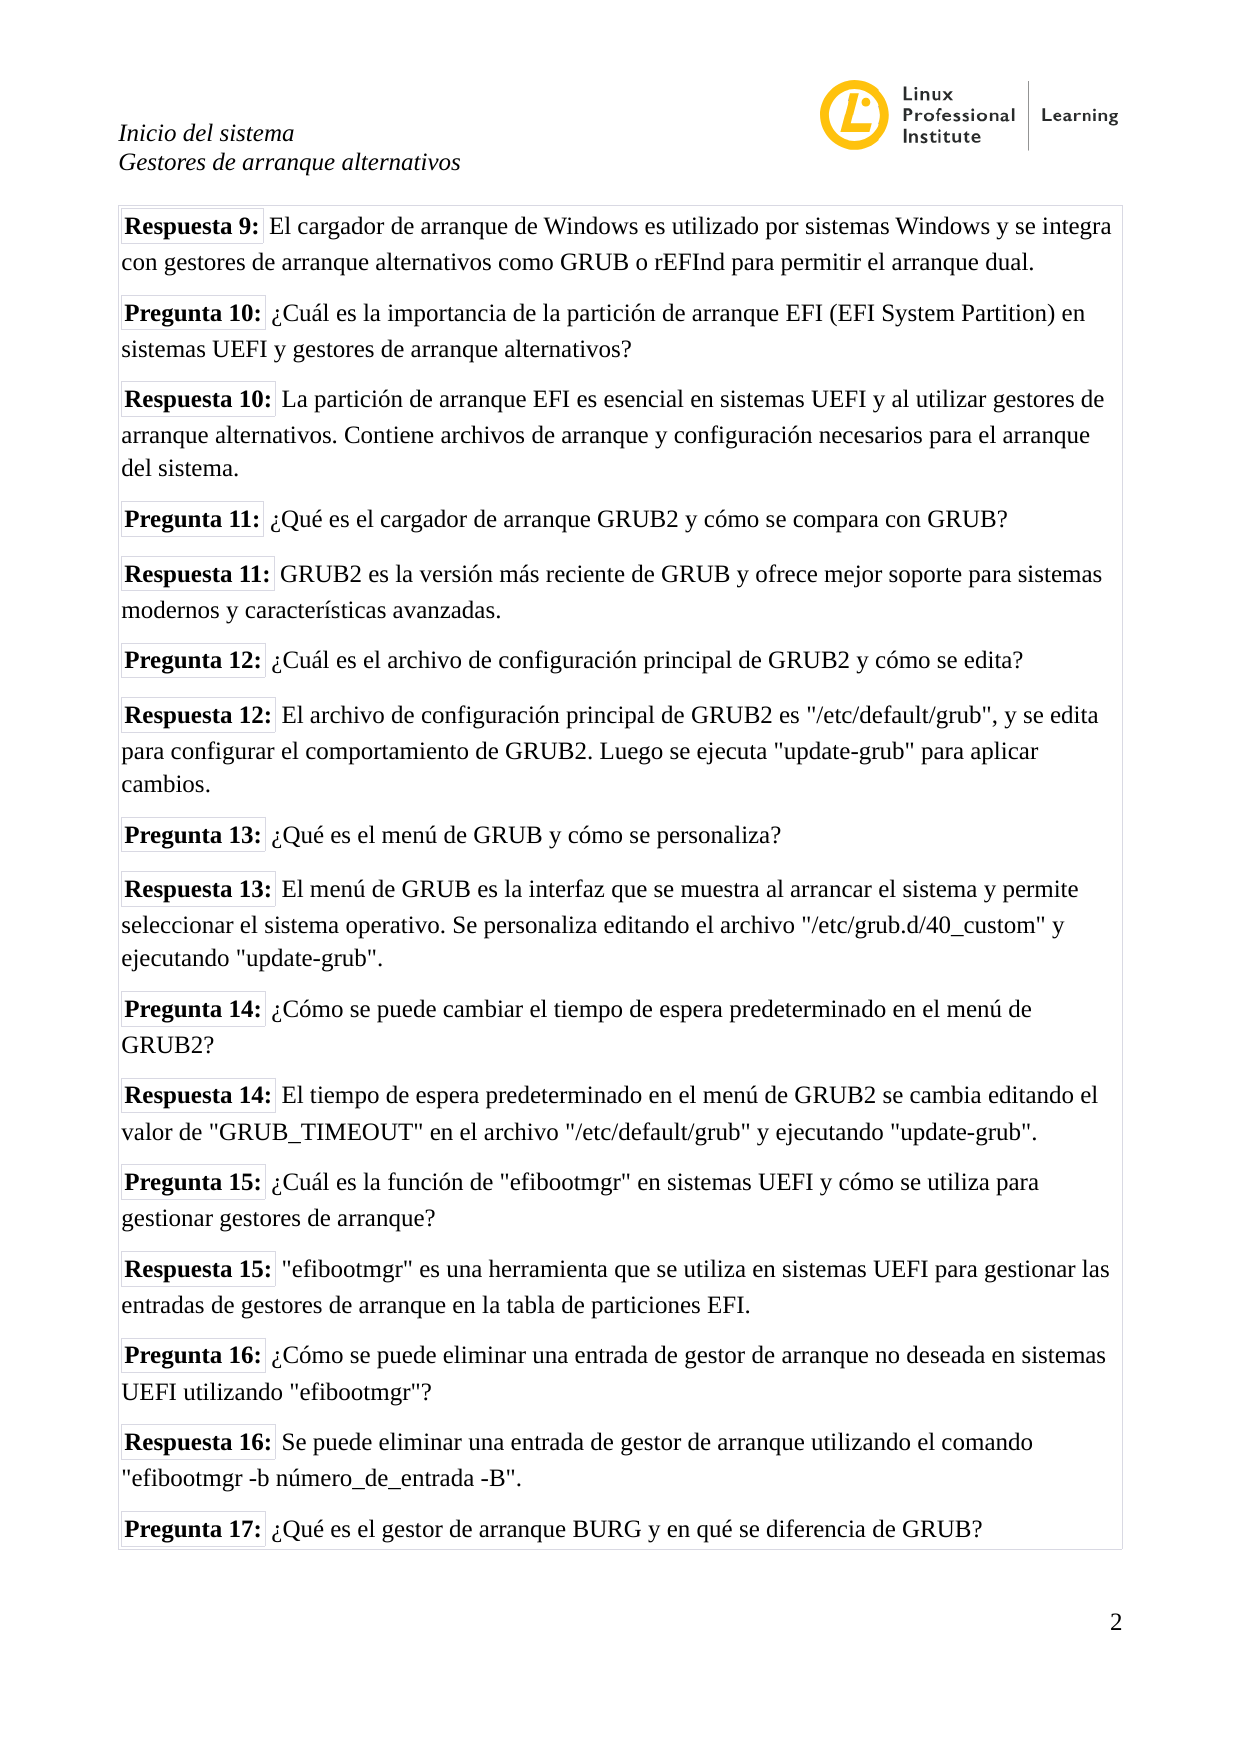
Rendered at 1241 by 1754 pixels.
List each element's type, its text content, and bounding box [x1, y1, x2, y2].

text Pregunta 17: ¿Qué es el gestor de arranque BURG y en qué se diferencia de GRUB? [119, 1508, 1122, 1549]
text Respuesta 13: El menú de GRUB es la interfaz que se muestra al arrancar el sistema y permite seleccionar el sistema operativo. Se personaliza editando el archivo "/etc/grub.d/40_custom" y ejecutando "update-grub". [119, 868, 1122, 972]
text Respuesta 14: El tiempo de espera predeterminado en el menú de GRUB2 se cambia editando el valor de "GRUB_TIMEOUT" en el archivo "/etc/default/grub" y ejecutando "update-grub". [119, 1074, 1122, 1145]
text Respuesta 12: El archivo de configuración principal de GRUB2 es "/etc/default/grub", y se edita para configurar el comportamiento de GRUB2. Luego se ejecuta "update-grub" para aplicar cambios. [119, 694, 1122, 798]
text Pregunta 10: ¿Cuál es la importancia de la partición de arranque EFI (EFI System Partition) en sistemas UEFI y gestores de arranque alternativos? [119, 292, 1122, 363]
text Respuesta 16: Se puede eliminar una entrada de gestor de arranque utilizando el comando "efibootmgr -b número_de_entrada -B". [119, 1421, 1122, 1492]
text Pregunta 14: ¿Cómo se puede cambiar el tiempo de espera predeterminado en el menú de GRUB2? [119, 988, 1122, 1059]
text Pregunta 11: ¿Qué es el cargador de arranque GRUB2 y cómo se compara con GRUB? [119, 498, 1122, 536]
text Respuesta 11: GRUB2 es la versión más reciente de GRUB y ofrece mejor soporte para sistemas modernos y características avanzadas. [119, 553, 1122, 623]
text Pregunta 15: ¿Cuál es la función de "efibootmgr" en sistemas UEFI y cómo se utiliza para gestionar gestores de arranque? [119, 1161, 1122, 1232]
text Pregunta 12: ¿Cuál es el archivo de configuración principal de GRUB2 y cómo se edita? [119, 639, 1122, 677]
text Respuesta 9: El cargador de arranque de Windows es utilizado por sistemas Windows y se integra con gestores de arranque alternativos como GRUB o rEFInd para permitir el arranque dual. [119, 206, 1122, 276]
picture [819, 79, 1119, 151]
text Respuesta 10: La partición de arranque EFI es esencial en sistemas UEFI y al utilizar gestores de arranque alternativos. Contiene archivos de arranque y configuración necesarios para el arranque del sistema. [119, 378, 1122, 482]
text Respuesta 15: "efibootmgr" es una herramienta que se utiliza en sistemas UEFI para gestionar las entradas de gestores de arranque en la tabla de particiones EFI. [119, 1248, 1122, 1319]
text Pregunta 16: ¿Cómo se puede eliminar una entrada de gestor de arranque no deseada en sistemas UEFI utilizando "efibootmgr"? [119, 1334, 1122, 1405]
text Pregunta 13: ¿Qué es el menú de GRUB y cómo se personaliza? [119, 814, 1122, 851]
